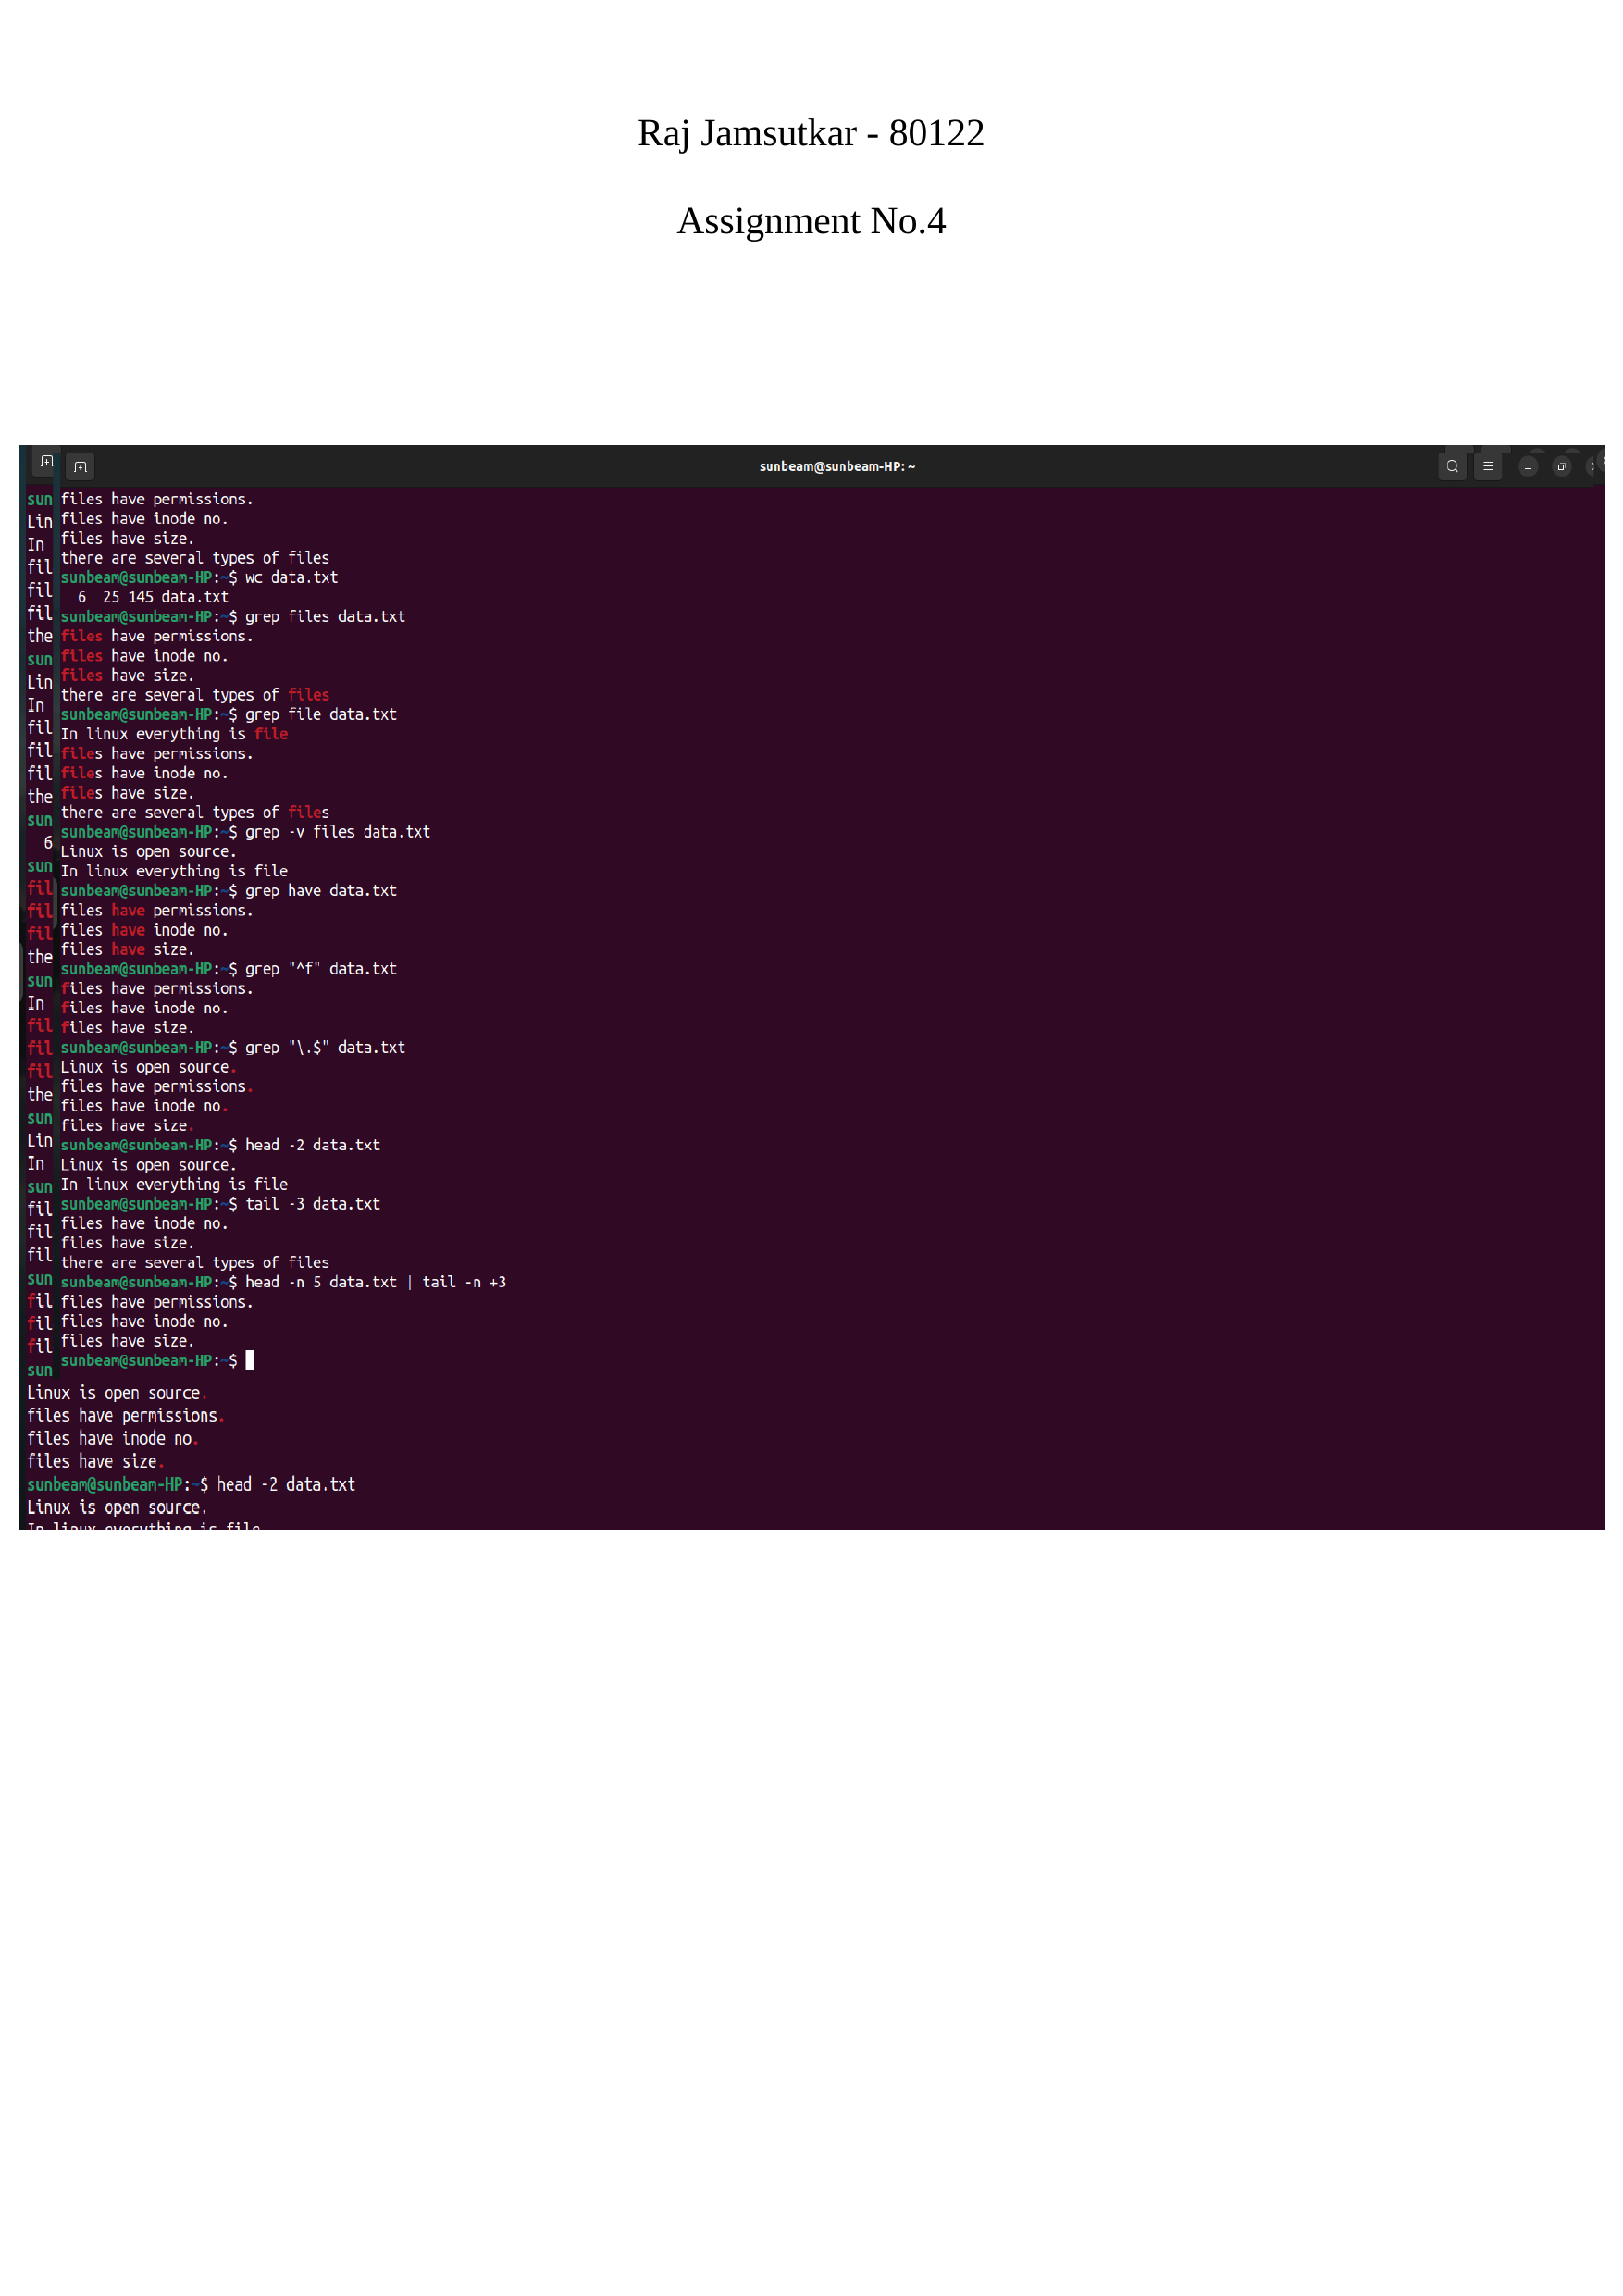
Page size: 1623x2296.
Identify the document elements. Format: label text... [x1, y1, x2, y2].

text Assignment No.4 [109, 198, 1514, 242]
text Raj Jamsutkar - 80122 [109, 109, 1514, 154]
picture [19, 445, 1605, 1530]
